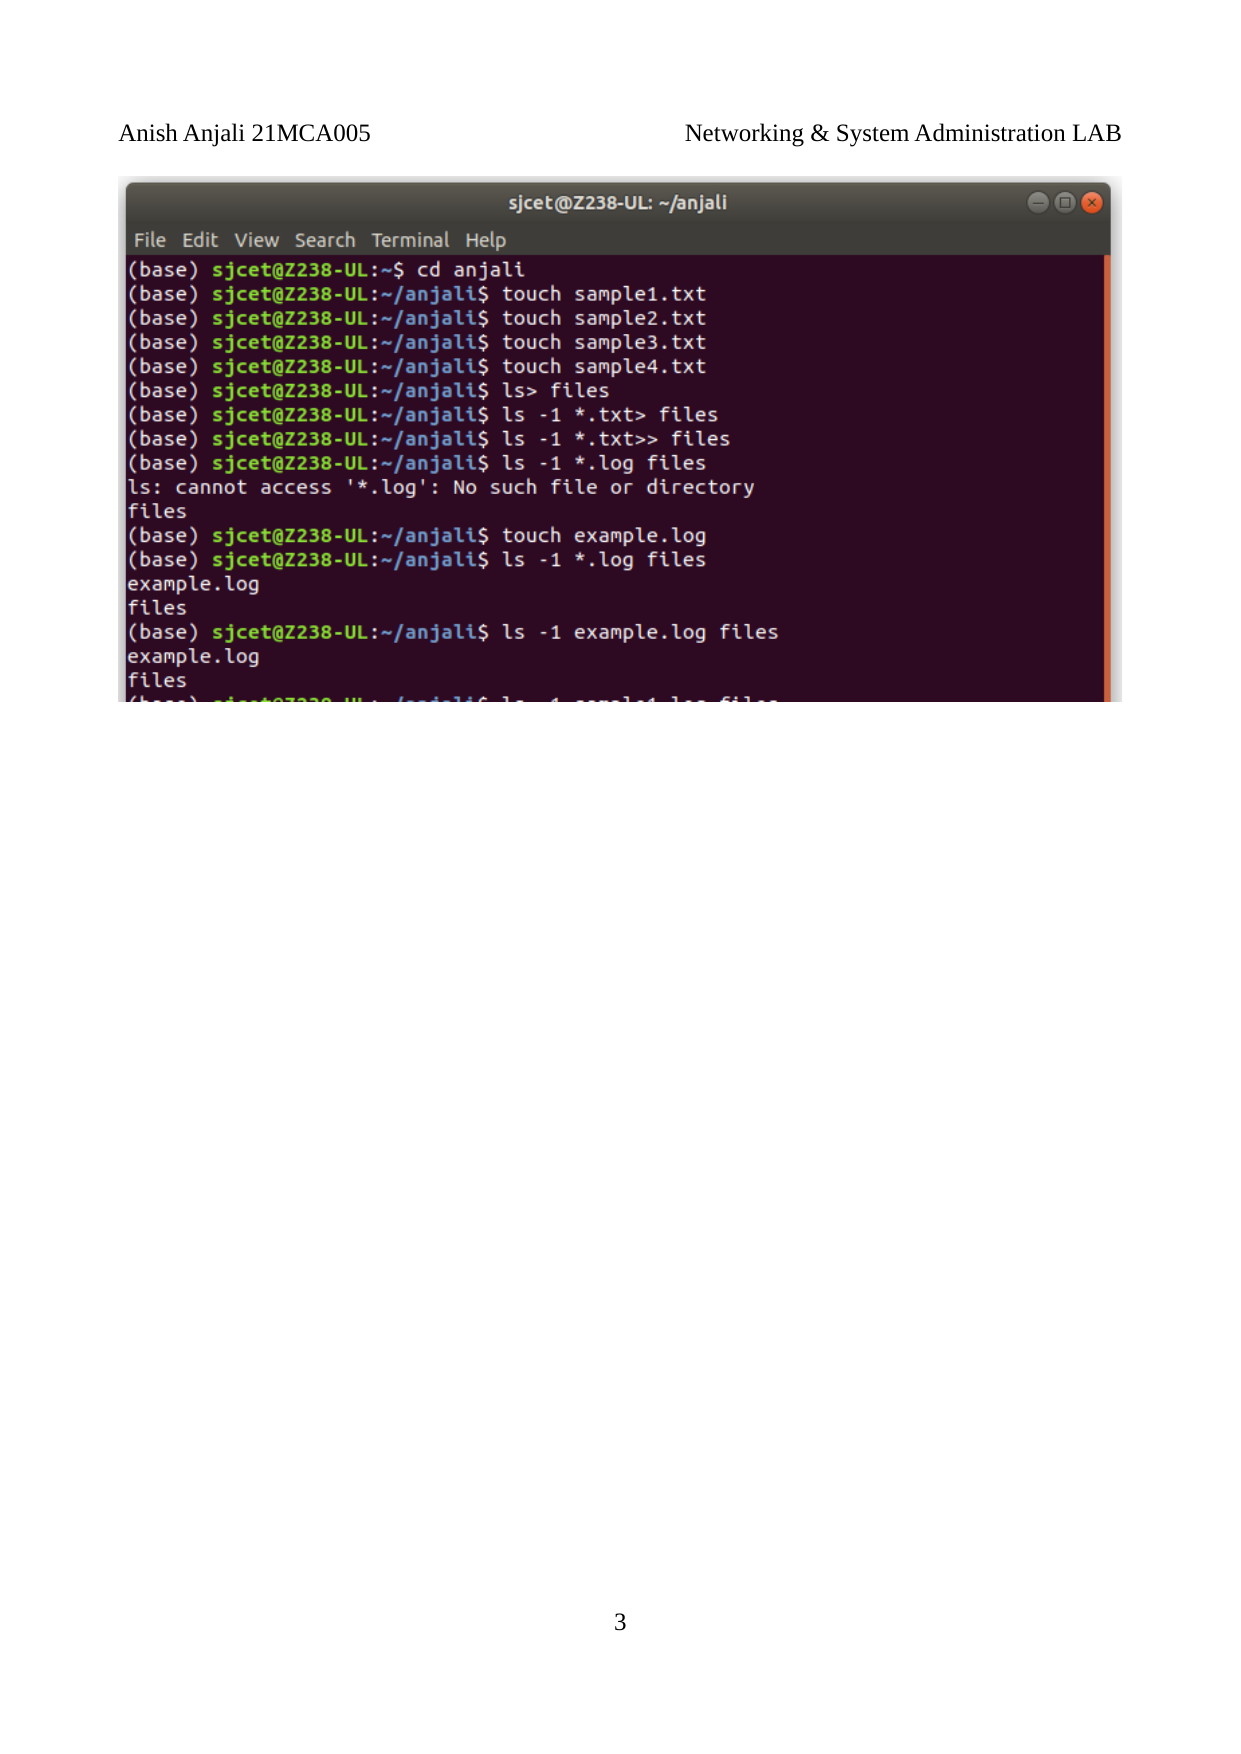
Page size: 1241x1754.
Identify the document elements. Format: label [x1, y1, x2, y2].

picture [118, 176, 1123, 702]
